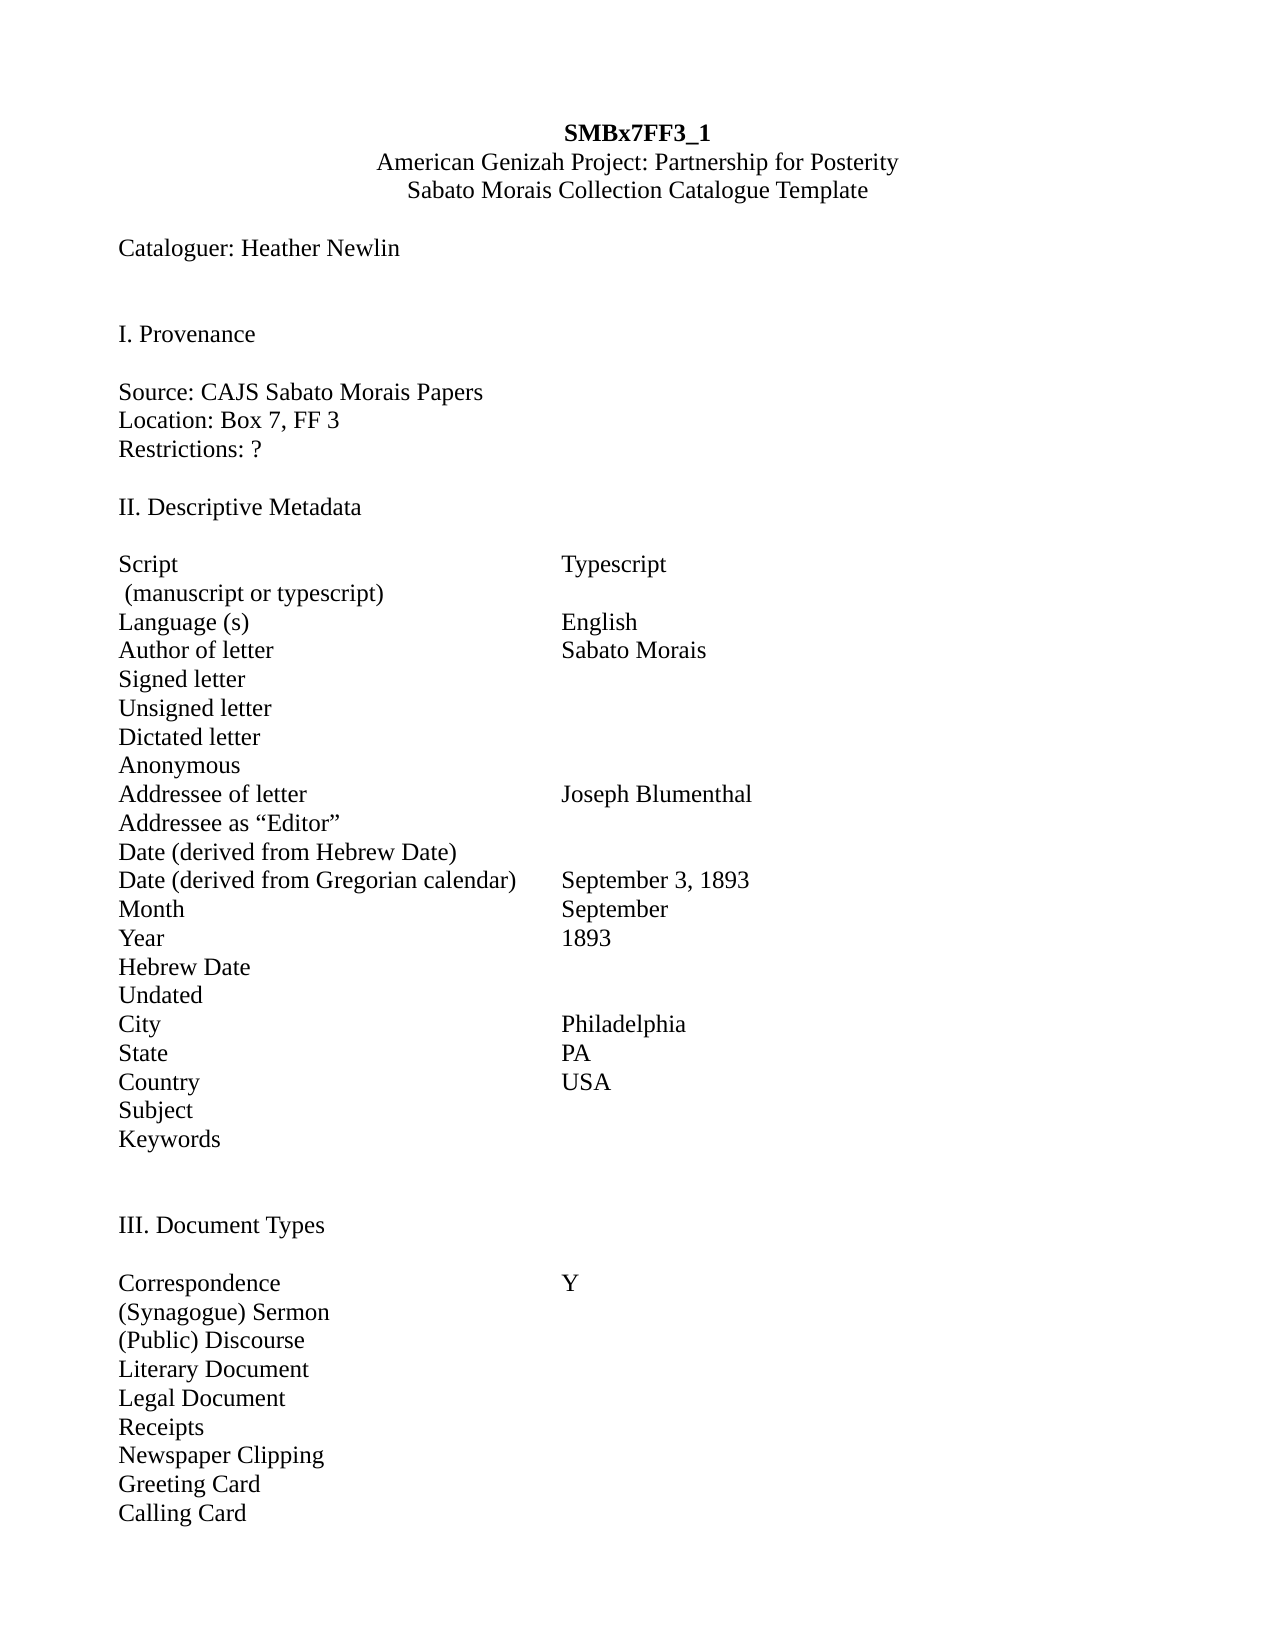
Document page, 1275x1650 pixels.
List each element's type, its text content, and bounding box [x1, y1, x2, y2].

text Correspondence Y [118, 1268, 1157, 1297]
text Cataloguer: Heather Newlin [118, 233, 1157, 262]
text Hebrew Date [118, 952, 1157, 981]
text (Public) Discourse [118, 1326, 1157, 1354]
text Subject [118, 1096, 1157, 1124]
text Receipts [118, 1412, 1157, 1441]
text Calling Card [118, 1498, 1157, 1527]
text Undated [118, 981, 1157, 1009]
text American Genizah Project: Partnership for Posterity [118, 147, 1157, 176]
text Script Typescript [118, 549, 1157, 578]
text Addressee of letter Joseph Blumenthal [118, 779, 1157, 808]
text Dictated letter [118, 722, 1157, 751]
text Newspaper Clipping [118, 1441, 1157, 1469]
text Addressee as “Editor” [118, 808, 1157, 837]
text I. Provenance [118, 319, 1157, 348]
text Greeting Card [118, 1469, 1157, 1498]
text Month September [118, 894, 1157, 923]
text Signed letter [118, 664, 1157, 693]
text Unsigned letter [118, 693, 1157, 722]
text Date (derived from Hebrew Date) [118, 837, 1157, 866]
text III. Document Types [118, 1211, 1157, 1239]
text (Synagogue) Sermon [118, 1297, 1157, 1326]
text Year 1893 [118, 923, 1157, 952]
text Sabato Morais Collection Catalogue Template [118, 176, 1157, 204]
text City Philadelphia [118, 1009, 1157, 1038]
text Language (s) English [118, 607, 1157, 636]
text Restrictions: ? [118, 434, 1157, 463]
text Anonymous [118, 751, 1157, 779]
text Date (derived from Gregorian calendar) September 3, 1893 [118, 866, 1157, 894]
text SMBx7FF3_1 [118, 118, 1157, 147]
text Legal Document [118, 1383, 1157, 1412]
text Location: Box 7, FF 3 [118, 406, 1157, 434]
text Author of letter Sabato Morais [118, 636, 1157, 664]
text (manuscript or typescript) [118, 578, 1157, 607]
text II. Descriptive Metadata [118, 492, 1157, 521]
text Literary Document [118, 1354, 1157, 1383]
text State PA [118, 1038, 1157, 1067]
text Country USA [118, 1067, 1157, 1096]
text Source: CAJS Sabato Morais Papers [118, 377, 1157, 406]
text Keywords [118, 1124, 1157, 1153]
